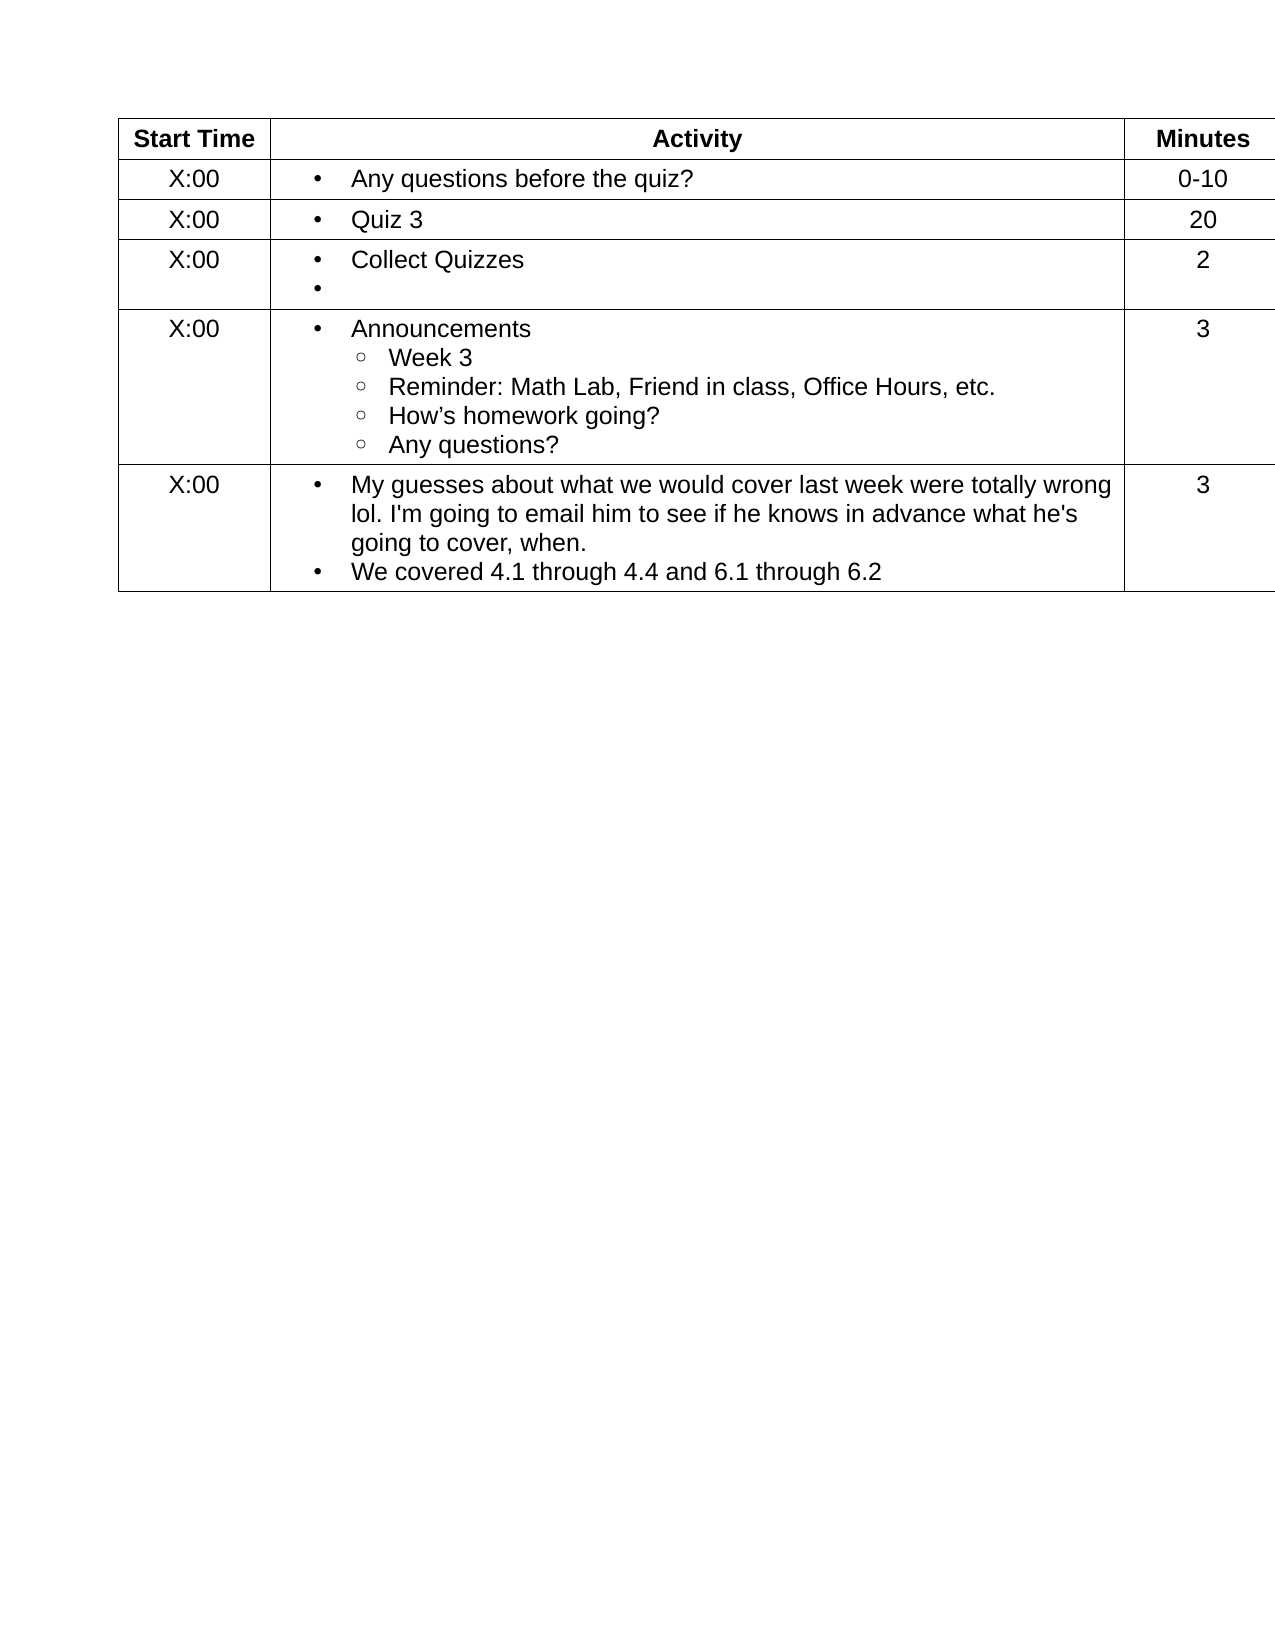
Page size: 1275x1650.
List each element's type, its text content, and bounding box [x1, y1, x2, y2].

table_cell Any questions before the quiz? [271, 160, 1124, 199]
table_cell My guesses about what we would cover last week were totally wrong lol. I'm going to email him to see if he knows in advance what he's going to cover, when. We covered 4.1 through 4.4 and 6.1 through 6.2 [271, 465, 1124, 591]
table_header Minutes [1125, 119, 1275, 158]
table_cell 20 [1125, 200, 1275, 239]
table_cell 3 [1125, 465, 1275, 591]
table_cell Quiz 3 [271, 200, 1124, 239]
table_cell X:00 [119, 240, 270, 308]
table_cell 0-10 [1125, 160, 1275, 199]
table_cell 3 [1125, 310, 1275, 464]
table_cell X:00 [119, 465, 270, 591]
table_cell X:00 [119, 310, 270, 464]
table_cell Collect Quizzes [271, 240, 1124, 308]
table_header Activity [271, 119, 1124, 158]
table_cell X:00 [119, 200, 270, 239]
table_header Start Time [119, 119, 270, 158]
table_cell X:00 [119, 160, 270, 199]
table_cell 2 [1125, 240, 1275, 308]
table_cell Announcements Week 3 Reminder: Math Lab, Friend in class, Office Hours, etc. How’s homework going? Any questions? [271, 310, 1124, 464]
